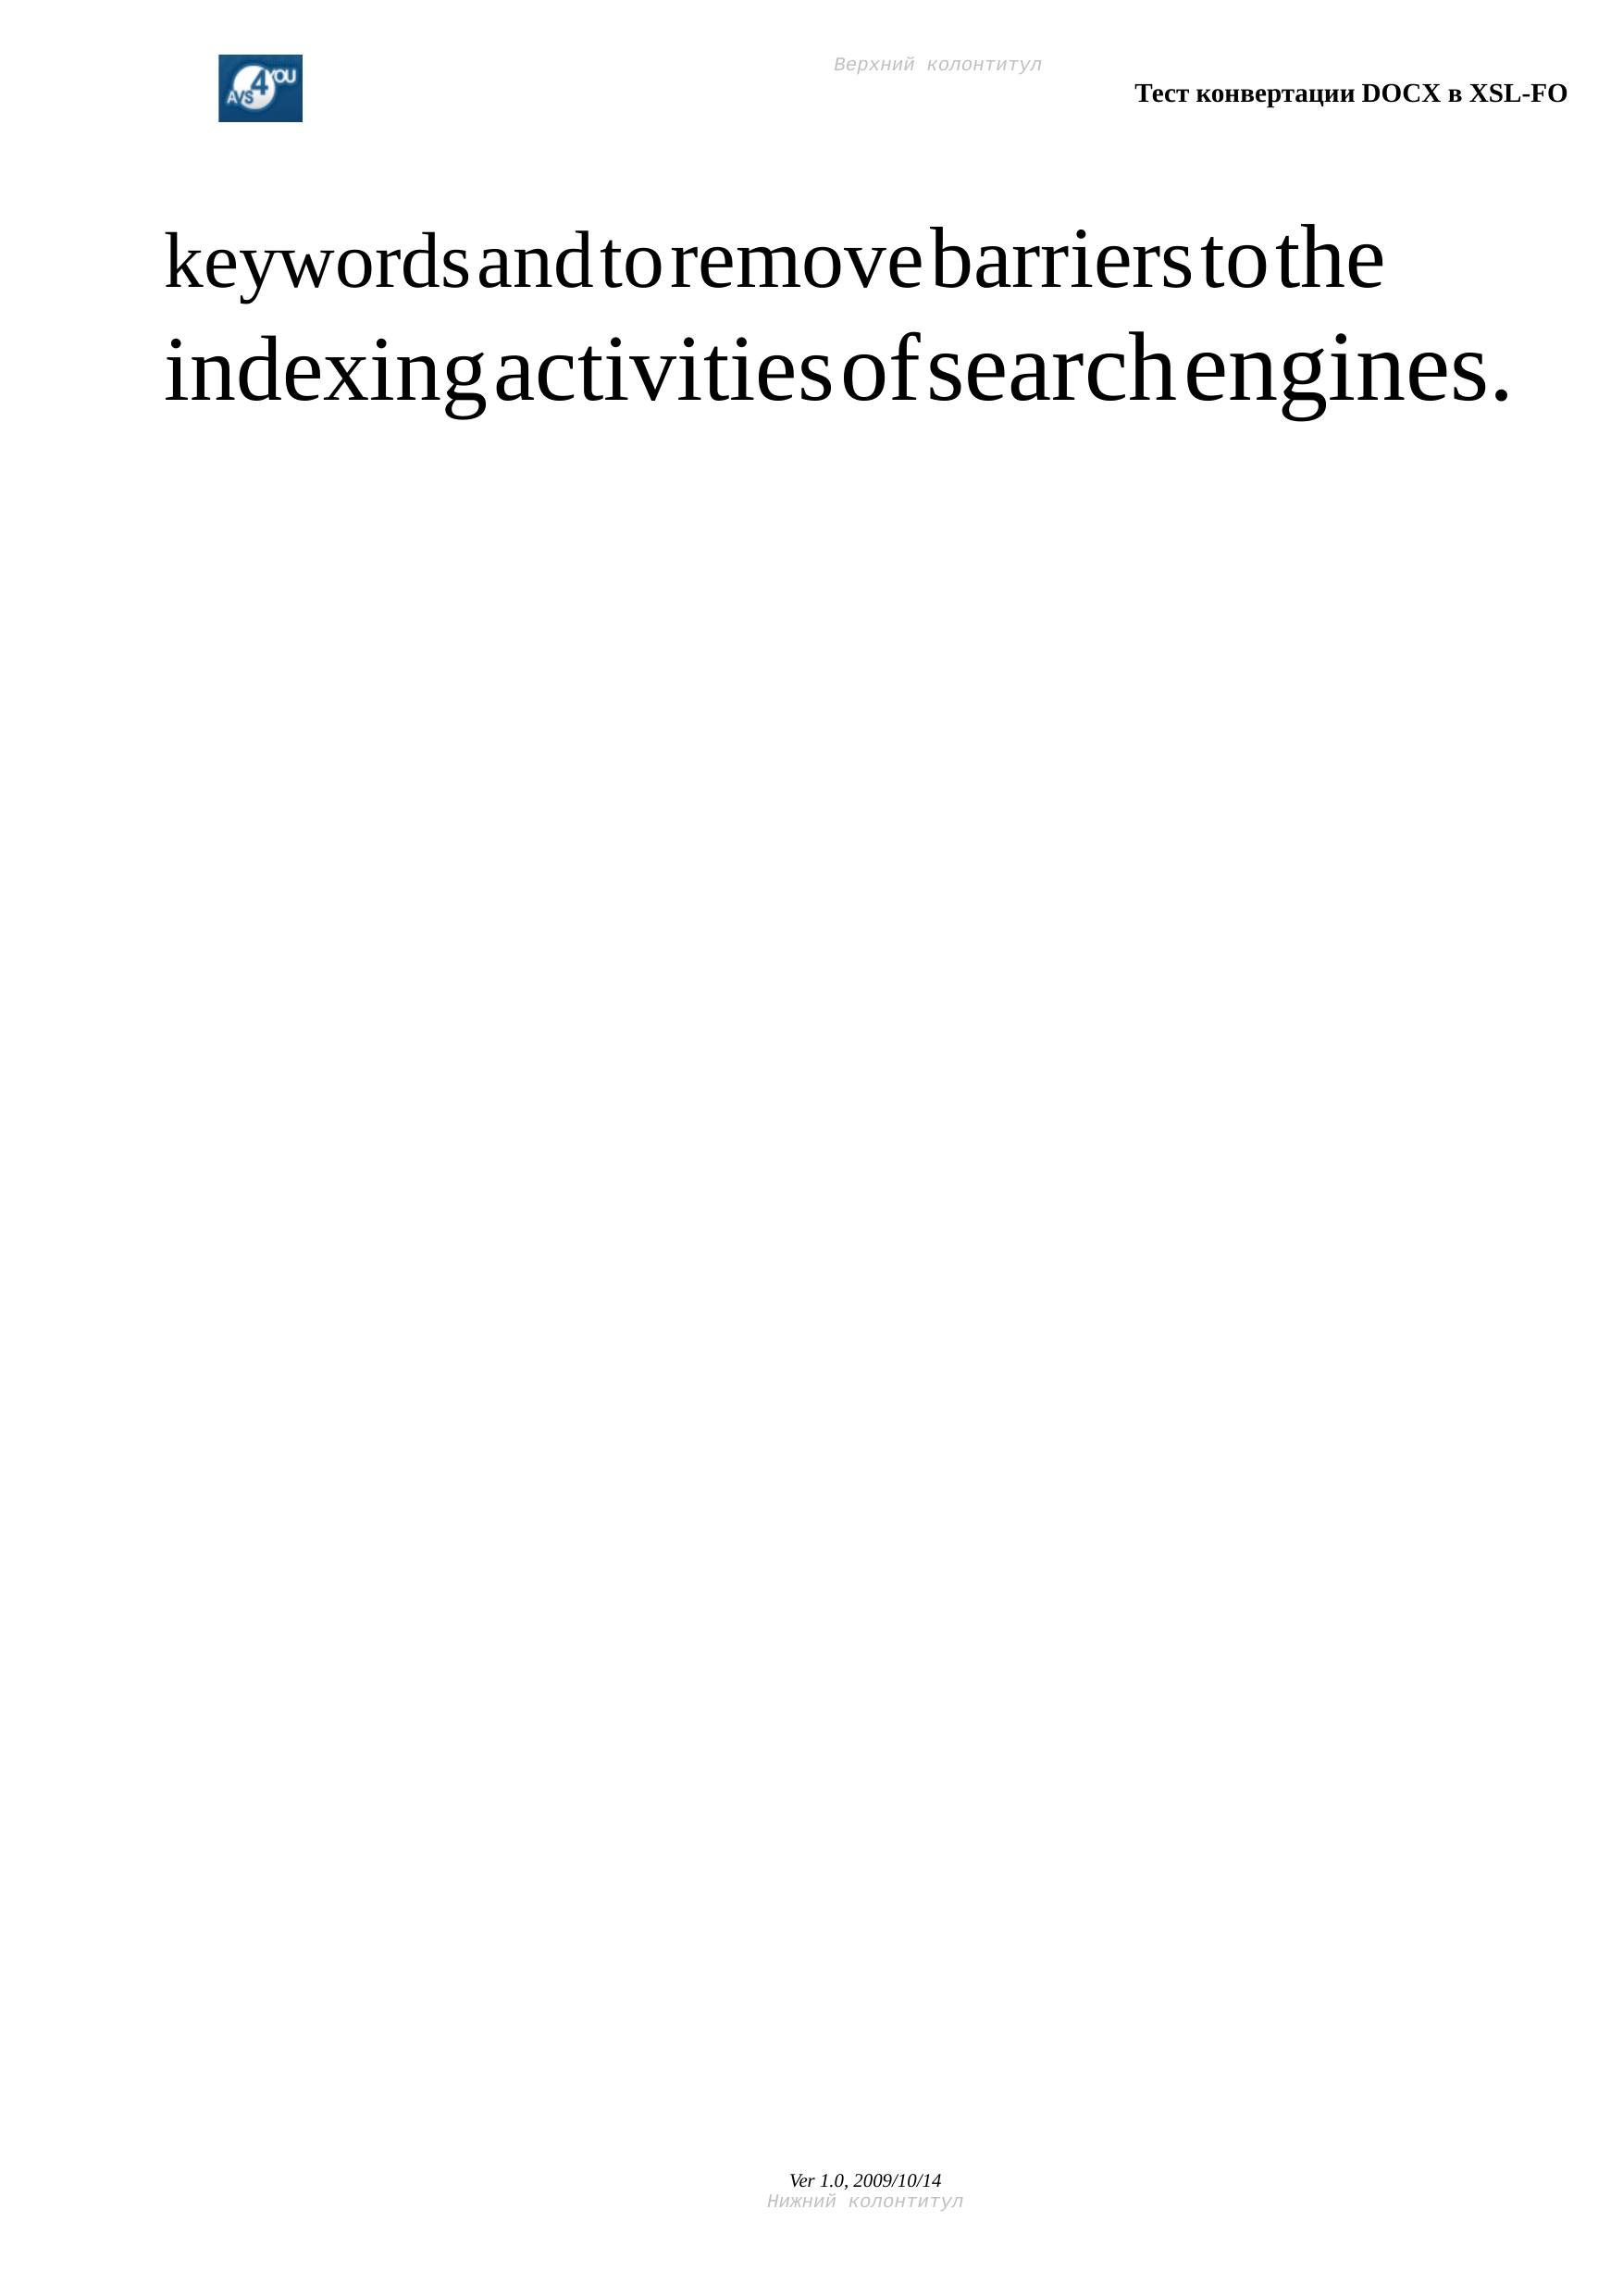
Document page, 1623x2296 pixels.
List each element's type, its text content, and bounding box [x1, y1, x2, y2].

text keywords and to remove barriers to the indexing activities of search engines. [164, 203, 1568, 422]
